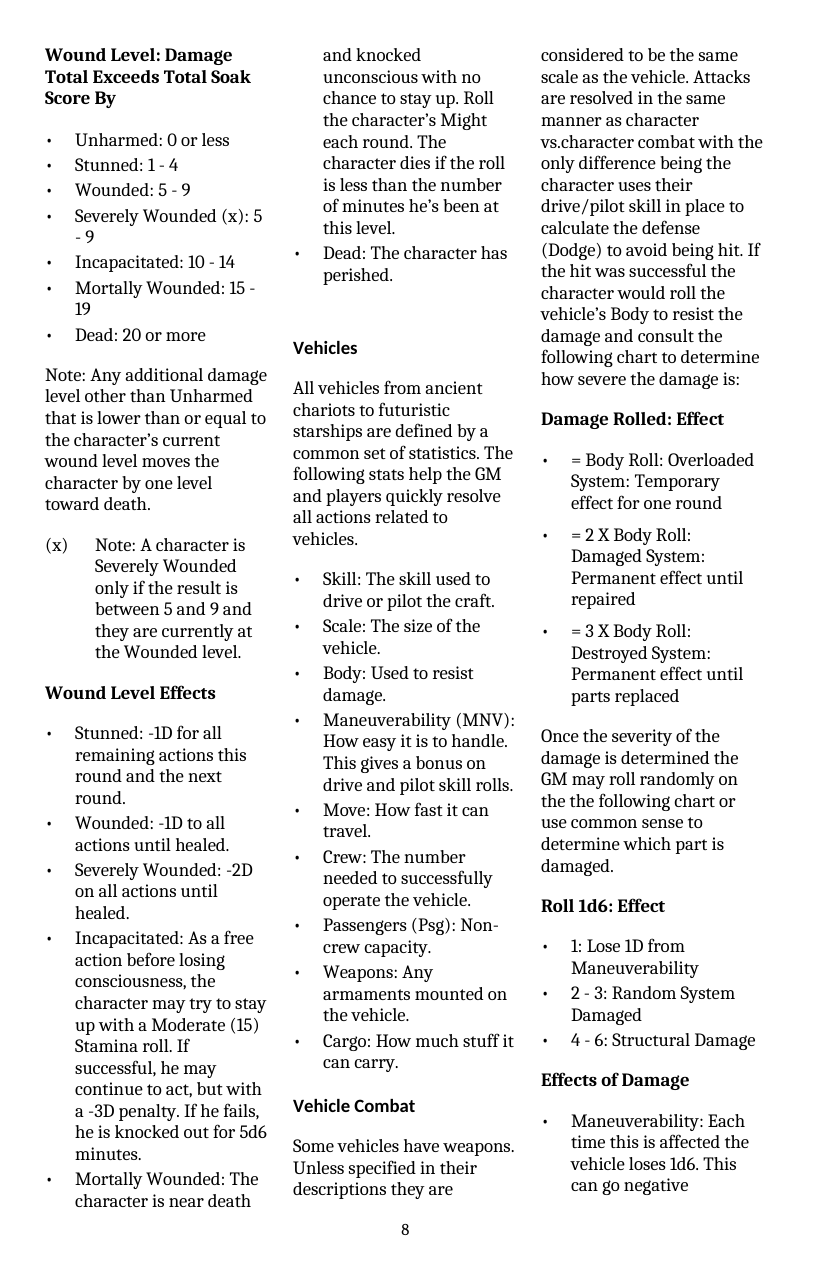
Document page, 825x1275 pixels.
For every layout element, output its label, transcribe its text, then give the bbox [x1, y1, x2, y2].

text Wound Level: Damage Total Exceeds Total Soak Score By [45, 45, 269, 110]
subtitle Vehicle Combat [293, 1094, 517, 1117]
list Crew: The number needed to successfully operate the vehicle. [293, 846, 517, 911]
subtitle Vehicles [293, 336, 517, 359]
list Passengers (Psg): Non-crew capacity. [293, 915, 517, 958]
list and knocked unconscious with no chance to stay up. Roll the character’s Might each round. The character dies if the roll is less than the number of minutes he’s been at this level. [293, 45, 517, 239]
text Note: Any additional damage level other than Unharmed that is lower than or equal to the character’s current wound level moves the character by one level toward death. [45, 364, 269, 515]
list Note: A character is Severely Wounded only if the result is between 5 and 9 and they are currently at the Wounded level. [45, 534, 269, 663]
list Incapacitated: 10 - 14 [45, 252, 269, 273]
list Wounded: 5 - 9 [45, 180, 269, 201]
text All vehicles from ancient chariots to futuristic starships are defined by a common set of statistics. The following stats help the GM and players quickly resolve all actions related to vehicles. [293, 378, 517, 550]
list Move: How fast it can travel. [293, 799, 517, 843]
list Wounded: -1D to all actions until healed. [45, 813, 269, 856]
text Once the severity of the damage is determined the GM may roll randomly on the the following chart or use common sense to determine which part is damaged. [541, 726, 765, 877]
list Mortally Wounded: 15 - 19 [45, 277, 269, 320]
list Dead: The character has perished. [293, 243, 517, 286]
list Maneuverability (MNV): How easy it is to handle. This gives a bonus on drive and pilot skill rolls. [293, 709, 517, 796]
list = 2 X Body Roll: Damaged System: Permanent effect until repaired [541, 524, 765, 610]
text Some vehicles have weapons. Unless specified in their descriptions they are [293, 1136, 517, 1200]
list 2 - 3: Random System Damaged [541, 983, 765, 1026]
list Skill: The skill used to drive or pilot the craft. [293, 569, 517, 612]
list Severely Wounded: -2D on all actions until healed. [45, 859, 269, 924]
list 4 - 6: Structural Damage [541, 1029, 765, 1051]
list = Body Roll: Overloaded System: Temporary effect for one round [541, 449, 765, 514]
list Stunned: -1D for all remaining actions this round and the next round. [45, 723, 269, 809]
text Damage Rolled: Effect [541, 409, 765, 430]
list Dead: 20 or more [45, 324, 269, 346]
list Mortally Wounded: The character is near death [45, 1169, 269, 1212]
list Severely Wounded (x): 5 - 9 [45, 205, 269, 248]
list Weapons: Any armaments mounted on the vehicle. [293, 962, 517, 1026]
text considered to be the same scale as the vehicle. Attacks are resolved in the same manner as character vs.character combat with the only difference being the character uses their drive/pilot skill in place to calculate the defense (Dodge) to avoid being hit. If the hit was successful the character would roll the vehicle’s Body to resist the damage and consult the following chart to determine how severe the damage is: [541, 45, 765, 390]
list Stunned: 1 - 4 [45, 154, 269, 176]
text Roll 1d6: Effect [541, 896, 765, 917]
list Scale: The size of the vehicle. [293, 616, 517, 659]
list Cargo: How much stuff it can carry. [293, 1030, 517, 1073]
list = 3 X Body Roll: Destroyed System: Permanent effect until parts replaced [541, 621, 765, 707]
list Body: Used to resist damage. [293, 663, 517, 706]
list Incapacitated: As a free action before losing consciousness, the character may try to stay up with a Moderate (15) Stamina roll. If successful, he may continue to act, but with a -3D penalty. If he fails, he is knocked out for 5d6 minutes. [45, 928, 269, 1165]
list 1: Lose 1D from Maneuverability [541, 936, 765, 979]
list Maneuverability: Each time this is affected the vehicle loses 1d6. This can go negative [541, 1110, 765, 1196]
text Effects of Damage [541, 1070, 765, 1091]
list Unharmed: 0 or less [45, 129, 269, 151]
text Wound Level Effects [45, 682, 269, 704]
